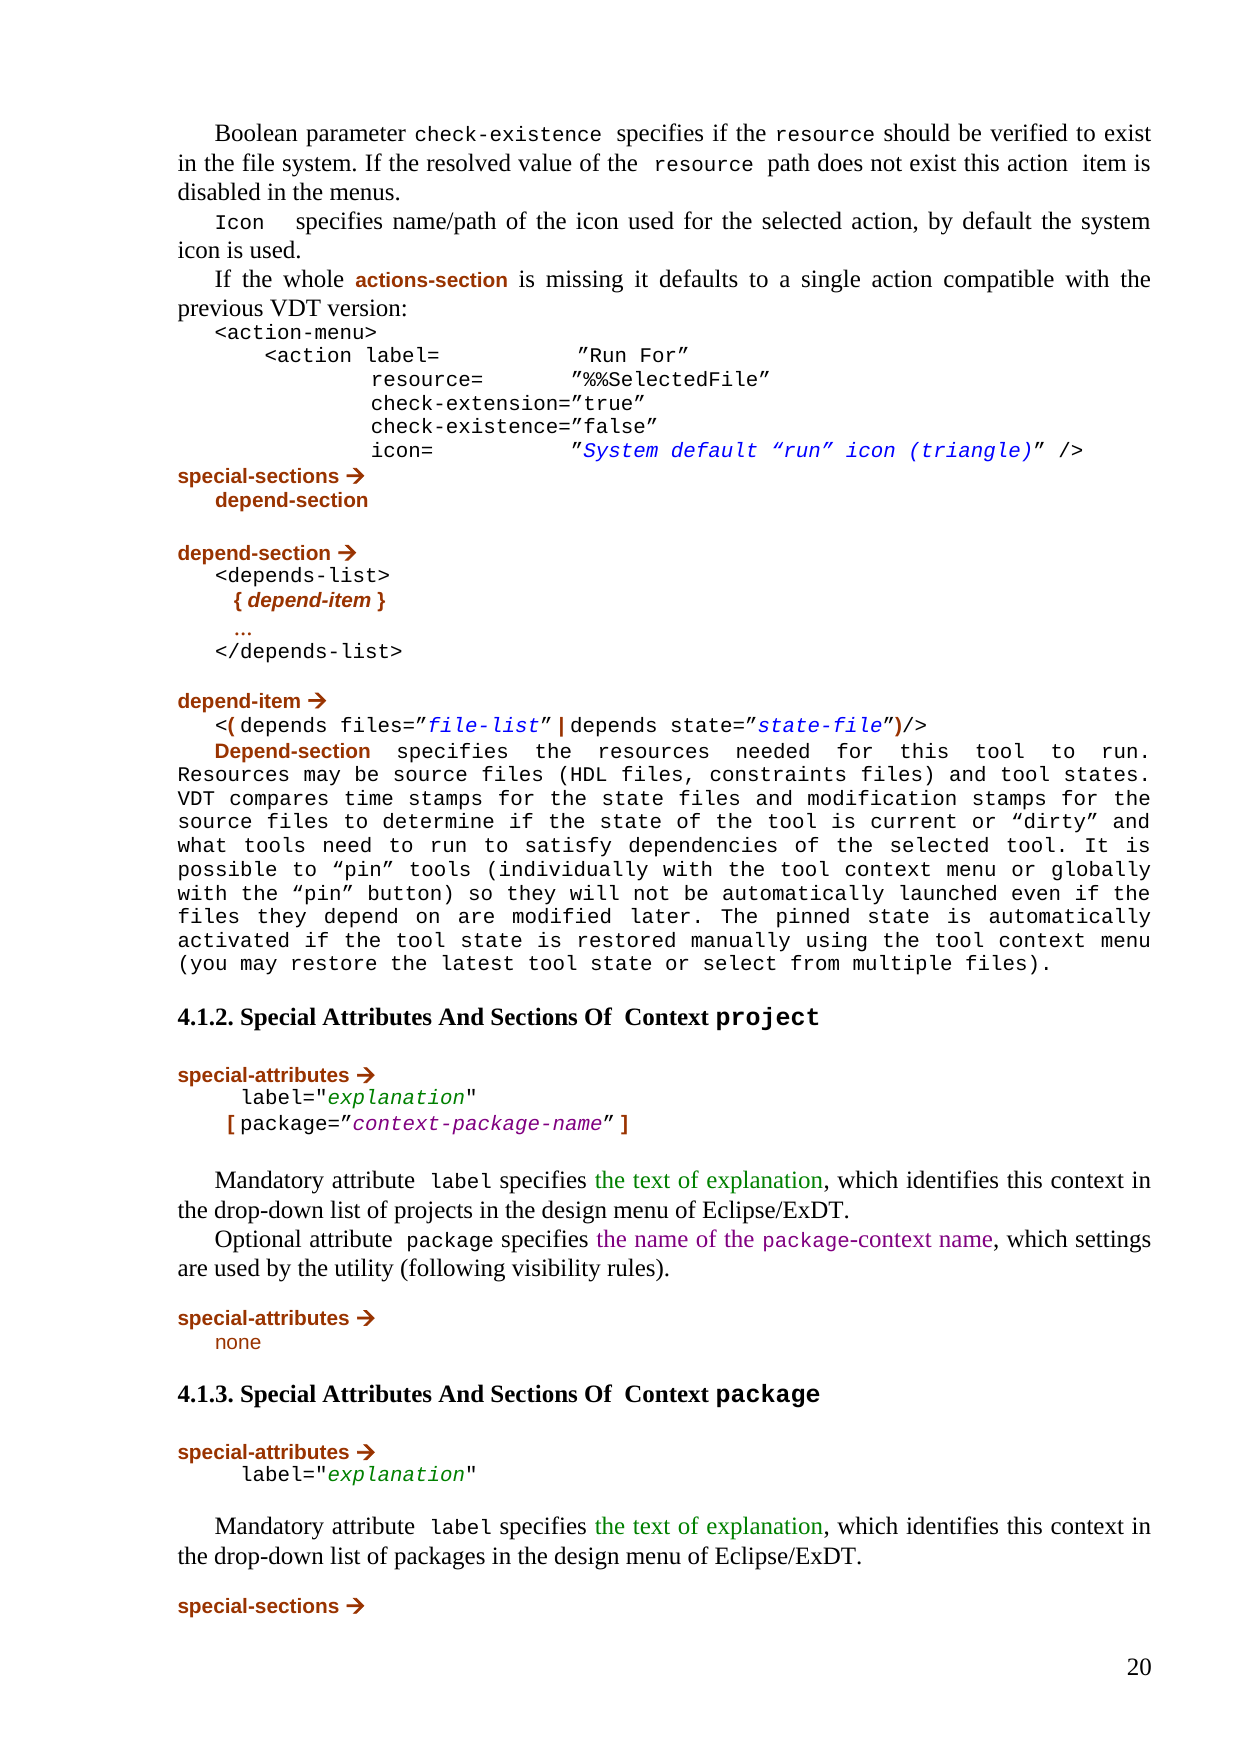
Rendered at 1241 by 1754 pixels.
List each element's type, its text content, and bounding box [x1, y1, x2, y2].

text Mandatory attribute label specifies the text of explanation, which identifies this context in the drop-down list of packages in the design menu of Eclipse/ExDT. [177, 1511, 1152, 1570]
text Mandatory attribute label specifies the text of explanation, which identifies this context in the drop-down list of projects in the design menu of Eclipse/ExDT. [177, 1165, 1152, 1224]
text check-existence=”false” [177, 416, 1152, 440]
text special-sections  [177, 464, 1152, 488]
text depend-section [177, 488, 1152, 512]
text none [177, 1330, 1152, 1354]
text <action-menu> [177, 322, 1152, 346]
text <( depends files=”file-list” | depends state=”state-file”)/> [177, 713, 1152, 738]
text [ package=”context-package-name” ] [177, 1111, 1152, 1137]
text resource= ”%%SelectedFile” [177, 369, 1152, 393]
text check-extension=”true” [177, 393, 1152, 416]
text depend-section  [177, 541, 1152, 564]
text Optional attribute package specifies the name of the package-context name, which settings are used by the utility (following visibility rules). [177, 1224, 1152, 1282]
text label="explanation" [177, 1087, 1152, 1111]
text special-sections  [177, 1594, 1152, 1618]
text icon= ”System default “run” icon (triangle)” /> [177, 440, 1152, 464]
text special-attributes  [177, 1440, 1152, 1464]
text </depends-list> [177, 641, 1152, 664]
text Boolean parameter check-existence specifies if the resource should be verified to exist in the file system. If the resolved value of the resource path does not exist this action item is disabled in the menus. [177, 118, 1152, 206]
subtitle 4.1.3. Special Attributes And Sections Of Context package [177, 1379, 1152, 1410]
text Icon specifies name/path of the icon used for the selected action, by default the system icon is used. [177, 206, 1152, 264]
text special-attributes  [177, 1306, 1152, 1330]
text If the whole actions-section is missing it defaults to a single action compatible with the previous VDT version: [177, 264, 1152, 322]
text <action label= ”Run For” [177, 346, 1152, 369]
text label="explanation" [177, 1464, 1152, 1488]
text { depend-item } [177, 588, 1152, 612]
text ... [177, 612, 1152, 641]
text depend-item  [177, 688, 1152, 713]
subtitle 4.1.2. Special Attributes And Sections Of Context project [177, 1002, 1152, 1033]
text special-attributes  [177, 1063, 1152, 1087]
text <depends-list> [177, 564, 1152, 588]
text Depend-section specifies the resources needed for this tool to run. Resources may be source files (HDL files, constraints files) and tool states. VDT compares time stamps for the state files and modification stamps for the source files to determine if the state of the tool is current or “dirty” and what tools need to run to satisfy dependencies of the selected tool. It is possible to “pin” tools (individually with the tool context menu or globally with the “pin” button) so they will not be automatically launched even if the files they depend on are modified later. The pinned state is automatically activated if the tool state is restored manually using the tool context menu (you may restore the latest tool state or select from multiple files). [177, 738, 1152, 977]
